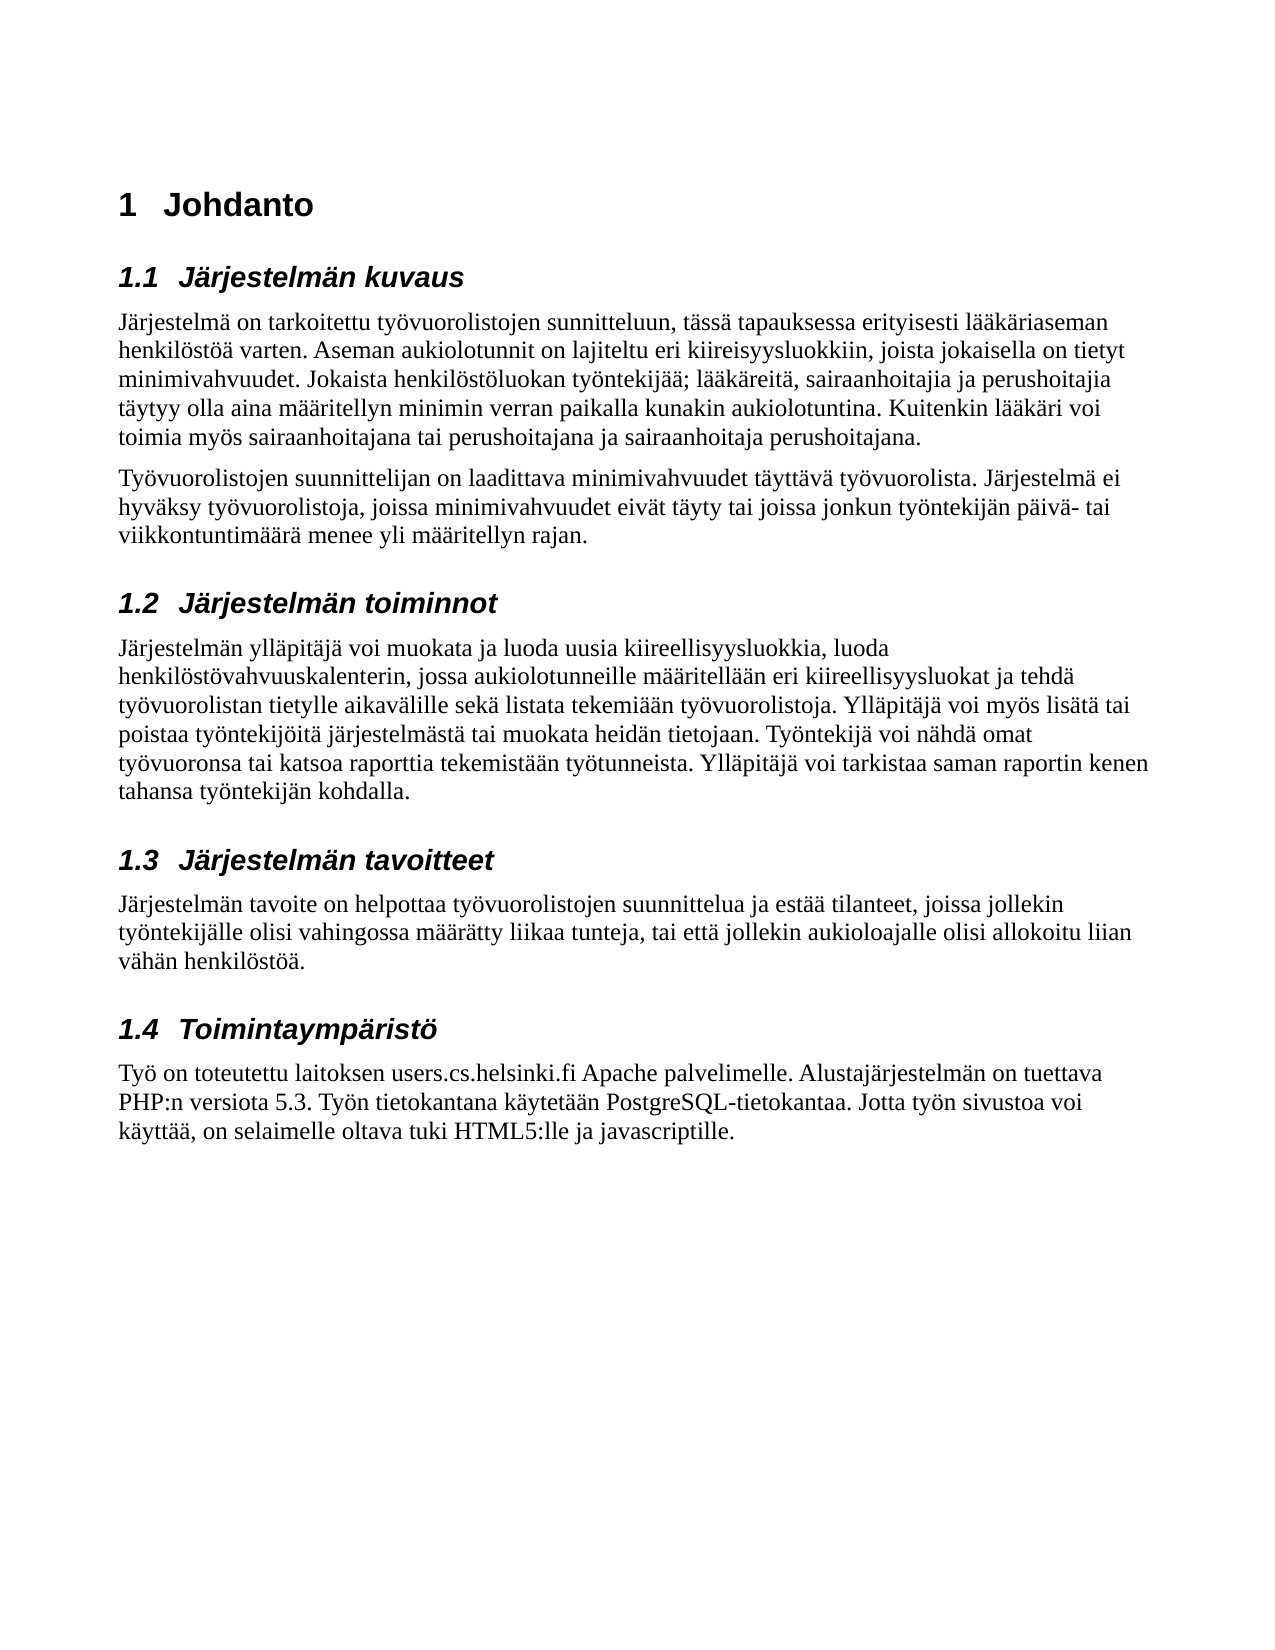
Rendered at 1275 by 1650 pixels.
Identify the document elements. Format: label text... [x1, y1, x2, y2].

subtitle Järjestelmän toiminnot [118, 587, 1157, 620]
text Järjestelmä on tarkoitettu työvuorolistojen sunnitteluun, tässä tapauksessa erityisesti lääkäriaseman henkilöstöä varten. Aseman aukiolotunnit on lajiteltu eri kiireisyysluokkiin, joista jokaisella on tietyt minimivahvuudet. Jokaista henkilöstöluokan työntekijää; lääkäreitä, sairaanhoitajia ja perushoitajia täytyy olla aina määritellyn minimin verran paikalla kunakin aukiolotuntina. Kuitenkin lääkäri voi toimia myös sairaanhoitajana tai perushoitajana ja sairaanhoitaja perushoitajana. [118, 307, 1157, 450]
subtitle Järjestelmän tavoitteet [118, 843, 1157, 876]
subtitle Johdanto [118, 184, 1157, 223]
text Järjestelmän ylläpitäjä voi muokata ja luoda uusia kiireellisyysluokkia, luoda henkilöstövahvuuskalenterin, jossa aukiolotunneille määritellään eri kiireellisyysluokat ja tehdä työvuorolistan tietylle aikavälille sekä listata tekemiään työvuorolistoja. Ylläpitäjä voi myös lisätä tai poistaa työntekijöitä järjestelmästä tai muokata heidän tietojaan. Työntekijä voi nähdä omat työvuoronsa tai katsoa raporttia tekemistään työtunneista. Ylläpitäjä voi tarkistaa saman raportin kenen tahansa työntekijän kohdalla. [118, 633, 1157, 805]
text Työvuorolistojen suunnittelijan on laadittava minimivahvuudet täyttävä työvuorolista. Järjestelmä ei hyväksy työvuorolistoja, joissa minimivahvuudet eivät täyty tai joissa jonkun työntekijän päivä- tai viikkontuntimäärä menee yli määritellyn rajan. [118, 463, 1157, 549]
subtitle Toimintaympäristö [118, 1012, 1157, 1046]
text Järjestelmän tavoite on helpottaa työvuorolistojen suunnittelua ja estää tilanteet, joissa jollekin työntekijälle olisi vahingossa määrätty liikaa tunteja, tai että jollekin aukioloajalle olisi allokoitu liian vähän henkilöstöä. [118, 889, 1157, 975]
text Työ on toteutettu laitoksen users.cs.helsinki.fi Apache palvelimelle. Alustajärjestelmän on tuettava PHP:n versiota 5.3. Työn tietokantana käytetään PostgreSQL-tietokantaa. Jotta työn sivustoa voi käyttää, on selaimelle oltava tuki HTML5:lle ja javascriptille. [118, 1058, 1157, 1145]
subtitle Järjestelmän kuvaus [118, 261, 1157, 294]
